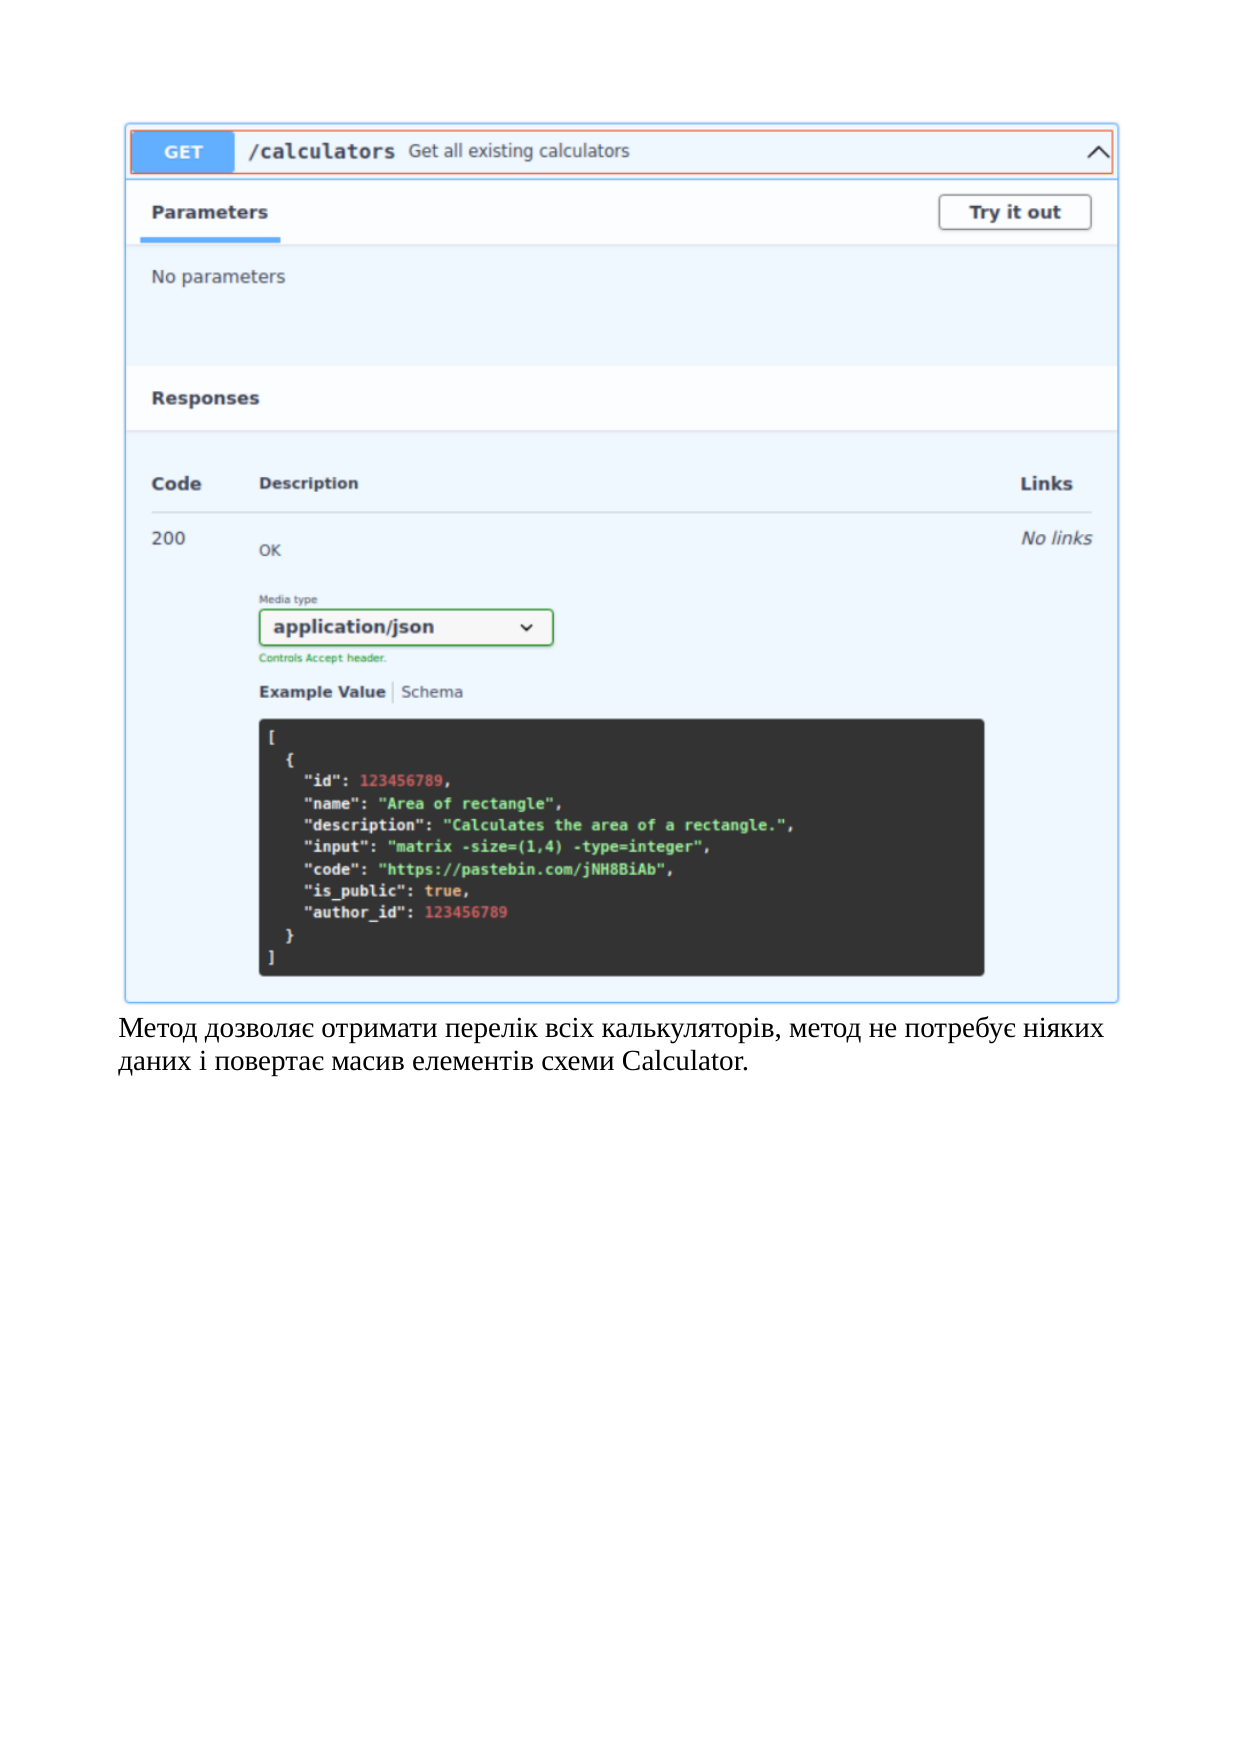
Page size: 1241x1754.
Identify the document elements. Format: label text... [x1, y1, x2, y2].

text Метод дозволяє отримати перелік всіх калькуляторів, метод не потребує ніяких даних і повертає масив елементів схеми Calculator. [118, 1010, 1122, 1077]
picture [118, 118, 1123, 1010]
